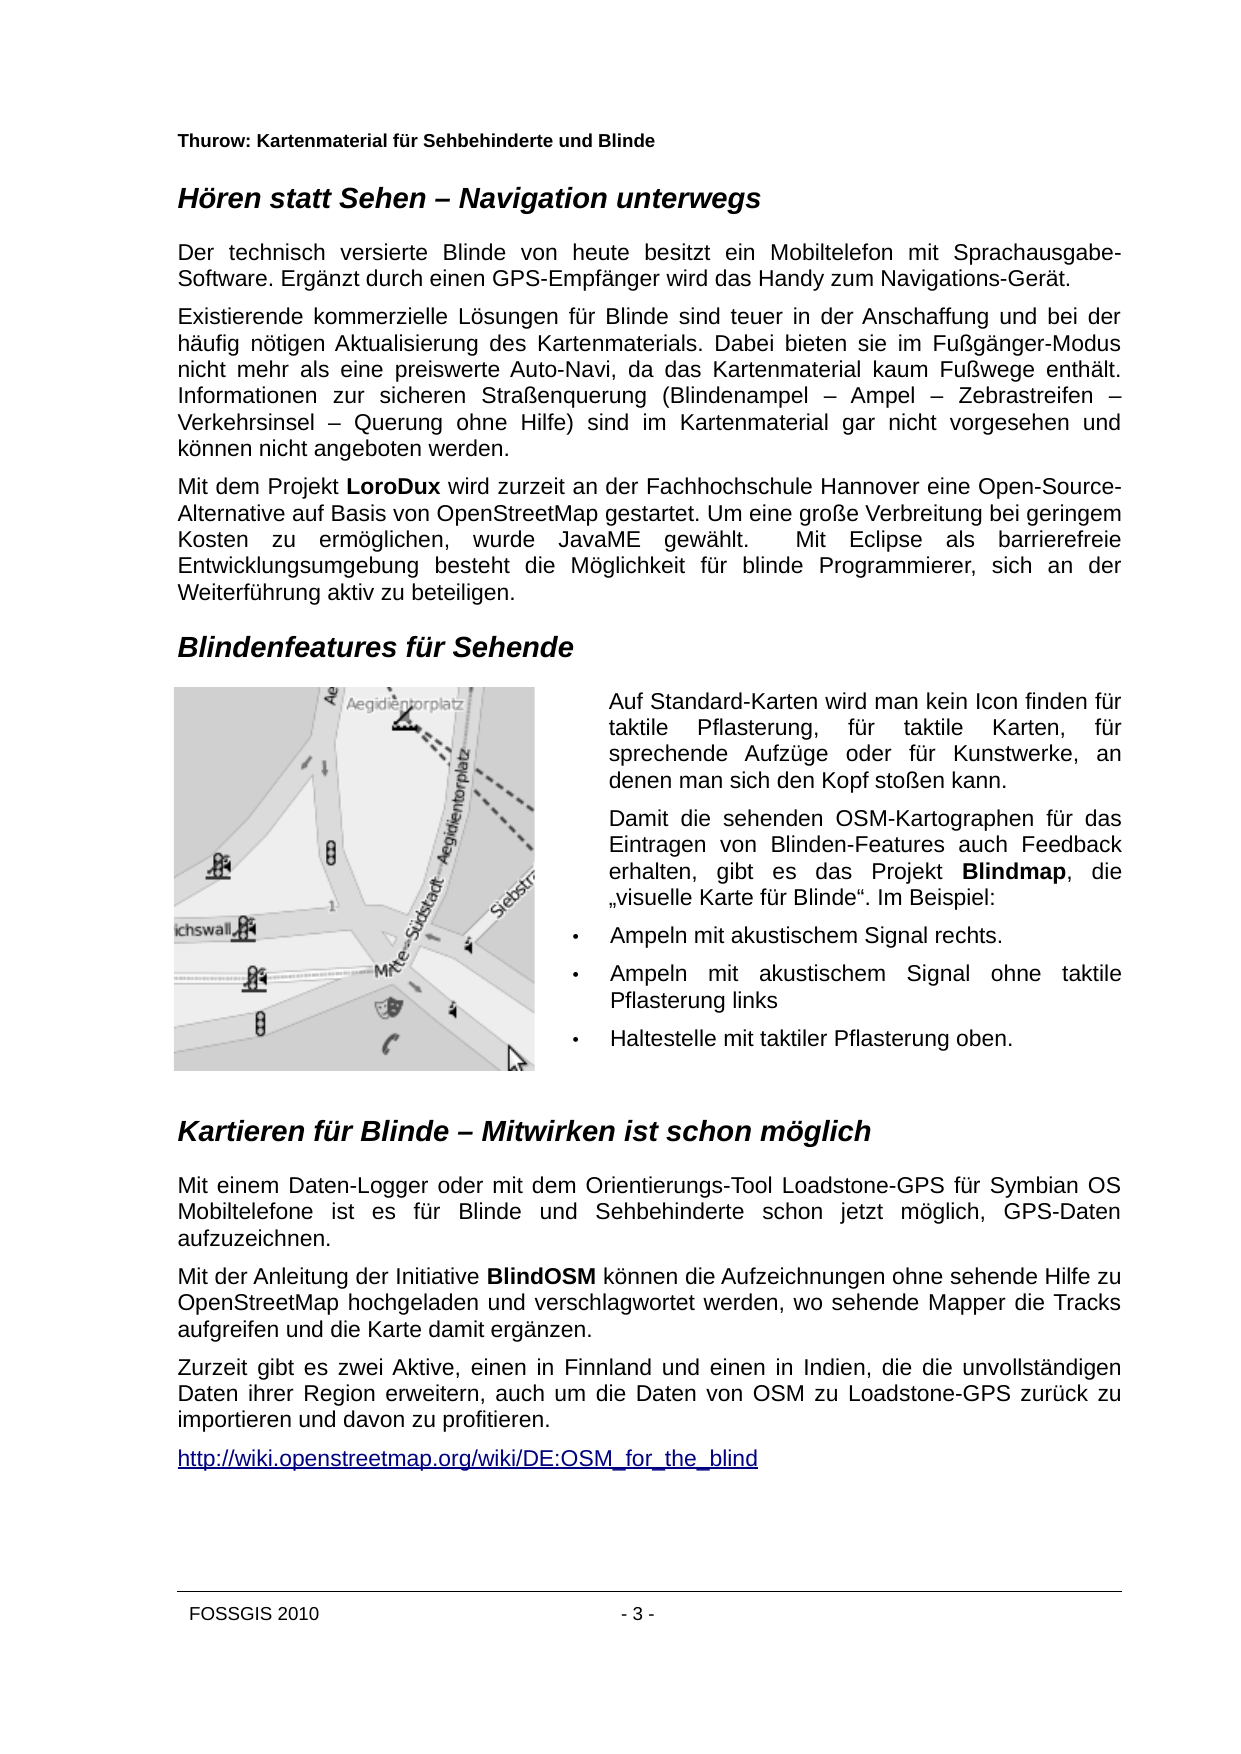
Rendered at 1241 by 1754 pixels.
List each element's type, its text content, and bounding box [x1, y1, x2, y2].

text Damit die sehenden OSM-Kartographen für das Eintragen von Blinden-Features auch Feedback erhalten, gibt es das Projekt Blindmap, die „visuelle Karte für Blinde“. Im Beispiel: [535, 805, 1122, 910]
list Ampeln mit akustischem Signal ohne taktile Pflasterung links [535, 960, 1122, 1013]
text Existierende kommerzielle Lösungen für Blinde sind teuer in der Anschaffung und bei der häufig nötigen Aktualisierung des Kartenmaterials. Dabei bieten sie im Fußgänger-Modus nicht mehr als eine preiswerte Auto-Navi, da das Kartenmaterial kaum Fußwege enthält. Informationen zur sicheren Straßenquerung (Blindenampel – Ampel – Zebrastreifen – Verkehrsinsel – Querung ohne Hilfe) sind im Kartenmaterial gar nicht vorgesehen und können nicht angeboten werden. [177, 303, 1122, 461]
subtitle Blindenfeatures für Sehende [177, 630, 1122, 663]
list Haltestelle mit taktiler Pflasterung oben. [535, 1025, 1122, 1051]
text Der technisch versierte Blinde von heute besitzt ein Mobiltelefon mit Sprachausgabe-Software. Ergänzt durch einen GPS-Empfänger wird das Handy zum Navigations-Gerät. [177, 239, 1122, 291]
text Auf Standard-Karten wird man kein Icon finden für taktile Pflasterung, für taktile Karten, für sprechende Aufzüge oder für Kunstwerke, an denen man sich den Kopf stoßen kann. [535, 688, 1122, 793]
text Zurzeit gibt es zwei Aktive, einen in Finnland und einen in Indien, die die unvollständigen Daten ihrer Region erweitern, auch um die Daten von OSM zu Loadstone-GPS zurück zu importieren und davon zu profitieren. [177, 1354, 1122, 1433]
list Ampeln mit akustischem Signal rechts. [535, 922, 1122, 948]
text http://wiki.openstreetmap.org/wiki/DE:OSM_for_the_blind [177, 1444, 1122, 1471]
text Mit einem Daten-Logger oder mit dem Orientierungs-Tool Loadstone-GPS für Symbian OS Mobiltelefone ist es für Blinde und Sehbehinderte schon jetzt möglich, GPS-Daten aufzuzeichnen. [177, 1172, 1122, 1251]
picture [173, 687, 535, 1071]
text Mit dem Projekt LoroDux wird zurzeit an der Fachhochschule Hannover eine Open-Source-Alternative auf Basis von OpenStreetMap gestartet. Um eine große Verbreitung bei geringem Kosten zu ermöglichen, wurde JavaME gewählt. Mit Eclipse als barrierefreie Entwicklungsumgebung besteht die Möglichkeit für blinde Programmierer, sich an der Weiterführung aktiv zu beteiligen. [177, 473, 1122, 605]
subtitle Kartieren für Blinde – Mitwirken ist schon möglich [177, 1114, 1122, 1148]
subtitle Hören statt Sehen – Navigation unterwegs [177, 181, 1122, 214]
text Mit der Anleitung der Initiative BlindOSM können die Aufzeichnungen ohne sehende Hilfe zu OpenStreetMap hochgeladen und verschlagwortet werden, wo sehende Mapper die Tracks aufgreifen und die Karte damit ergänzen. [177, 1263, 1122, 1342]
